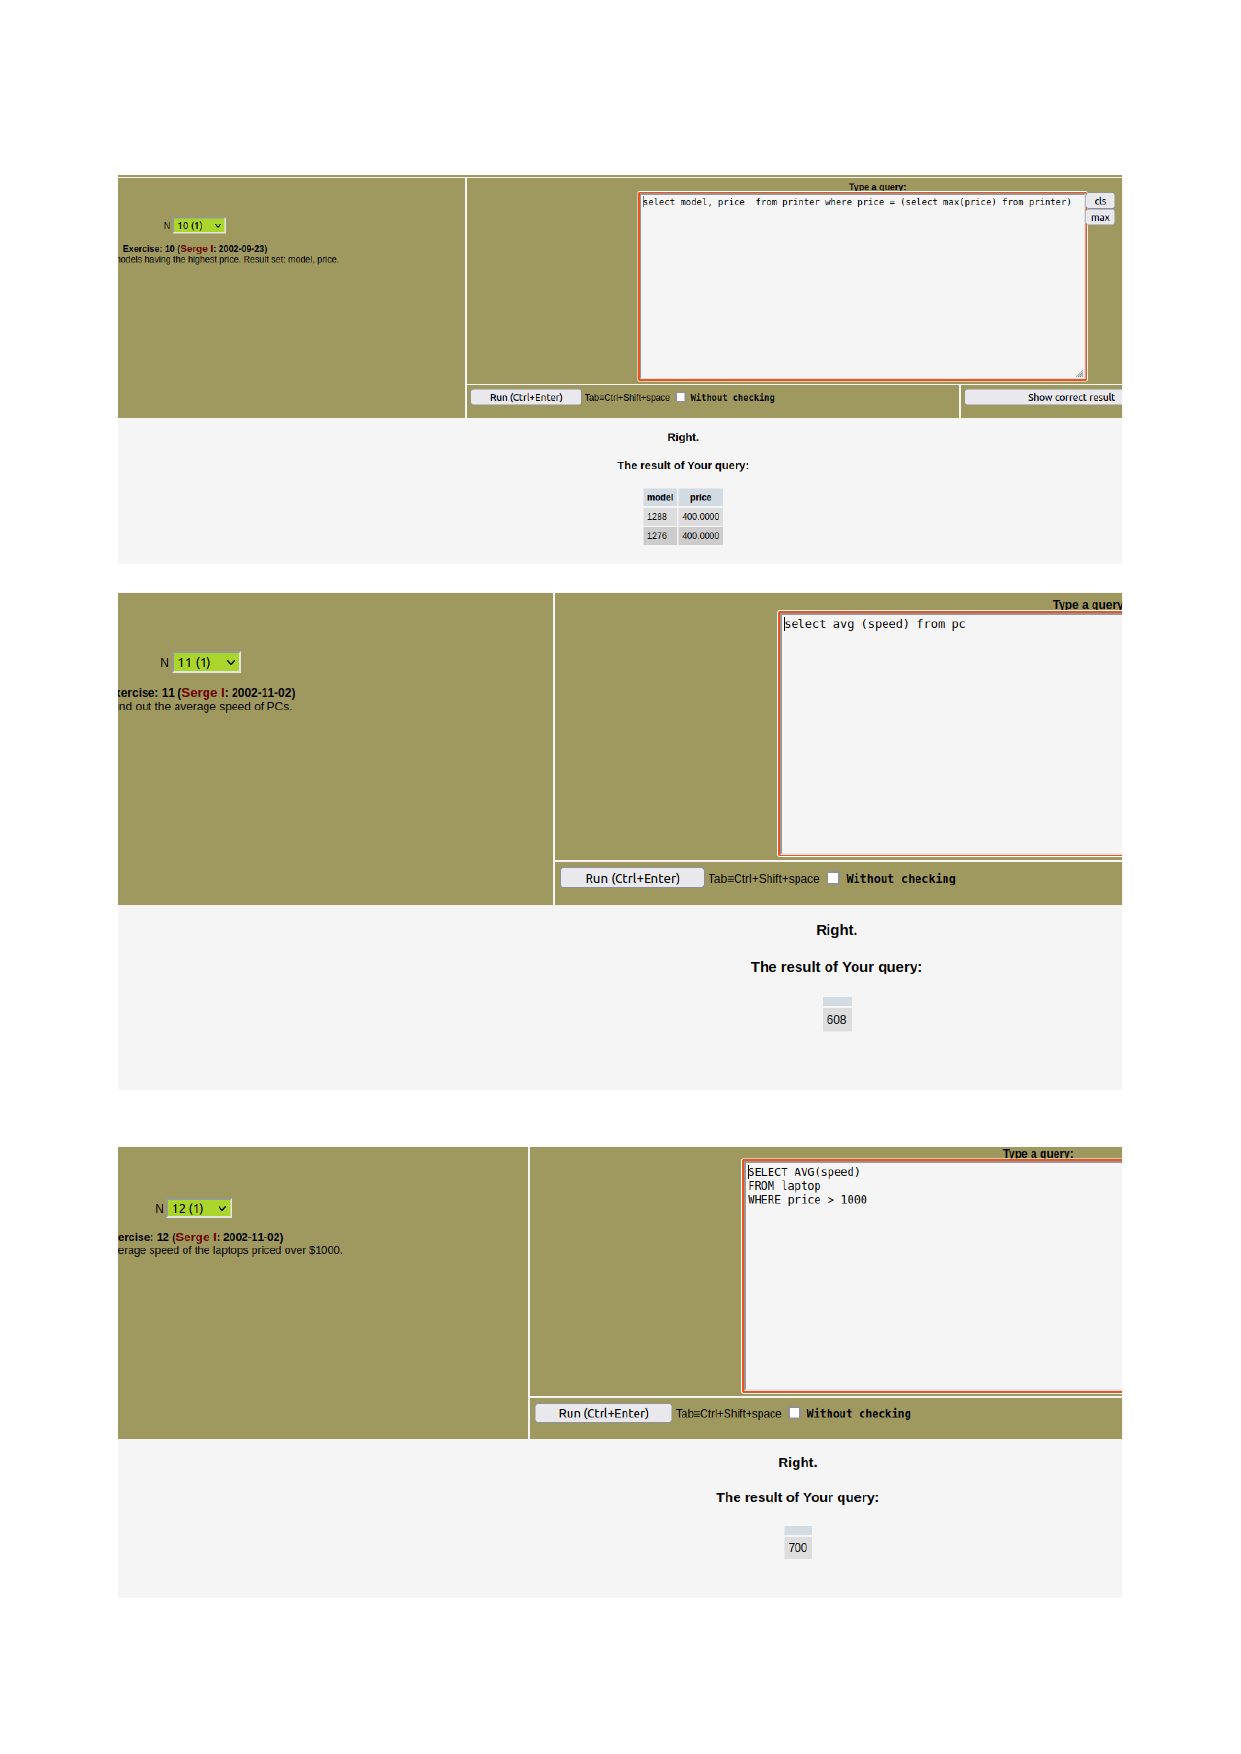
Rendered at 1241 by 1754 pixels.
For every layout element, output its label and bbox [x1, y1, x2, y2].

picture [118, 592, 1123, 1090]
picture [118, 1147, 1123, 1598]
picture [118, 175, 1123, 564]
